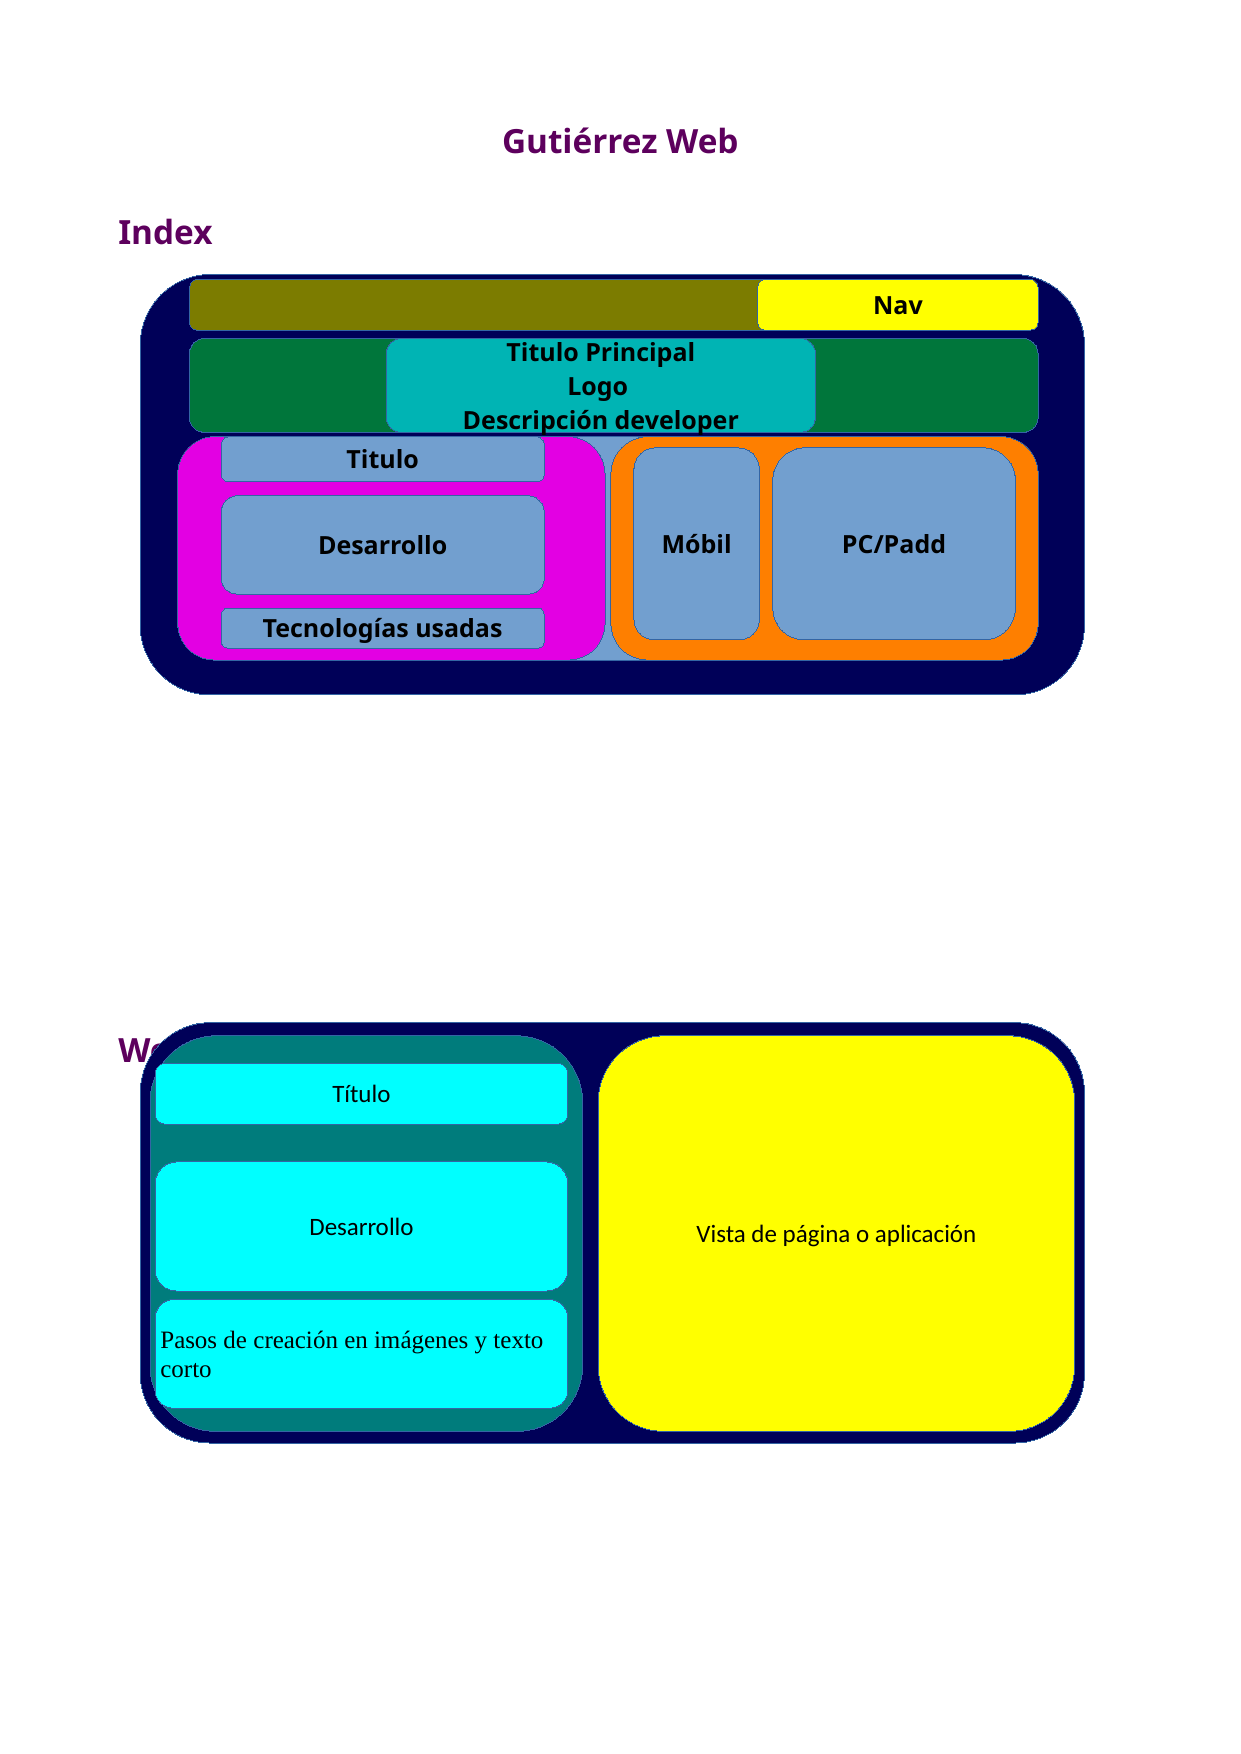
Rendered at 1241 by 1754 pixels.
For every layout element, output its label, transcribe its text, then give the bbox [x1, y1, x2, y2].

text Web Pag / App [118, 1026, 185, 1072]
text Web Pag / App [1039, 1026, 1122, 1072]
text Index [118, 209, 1122, 254]
text Gutiérrez Web [118, 118, 1122, 163]
